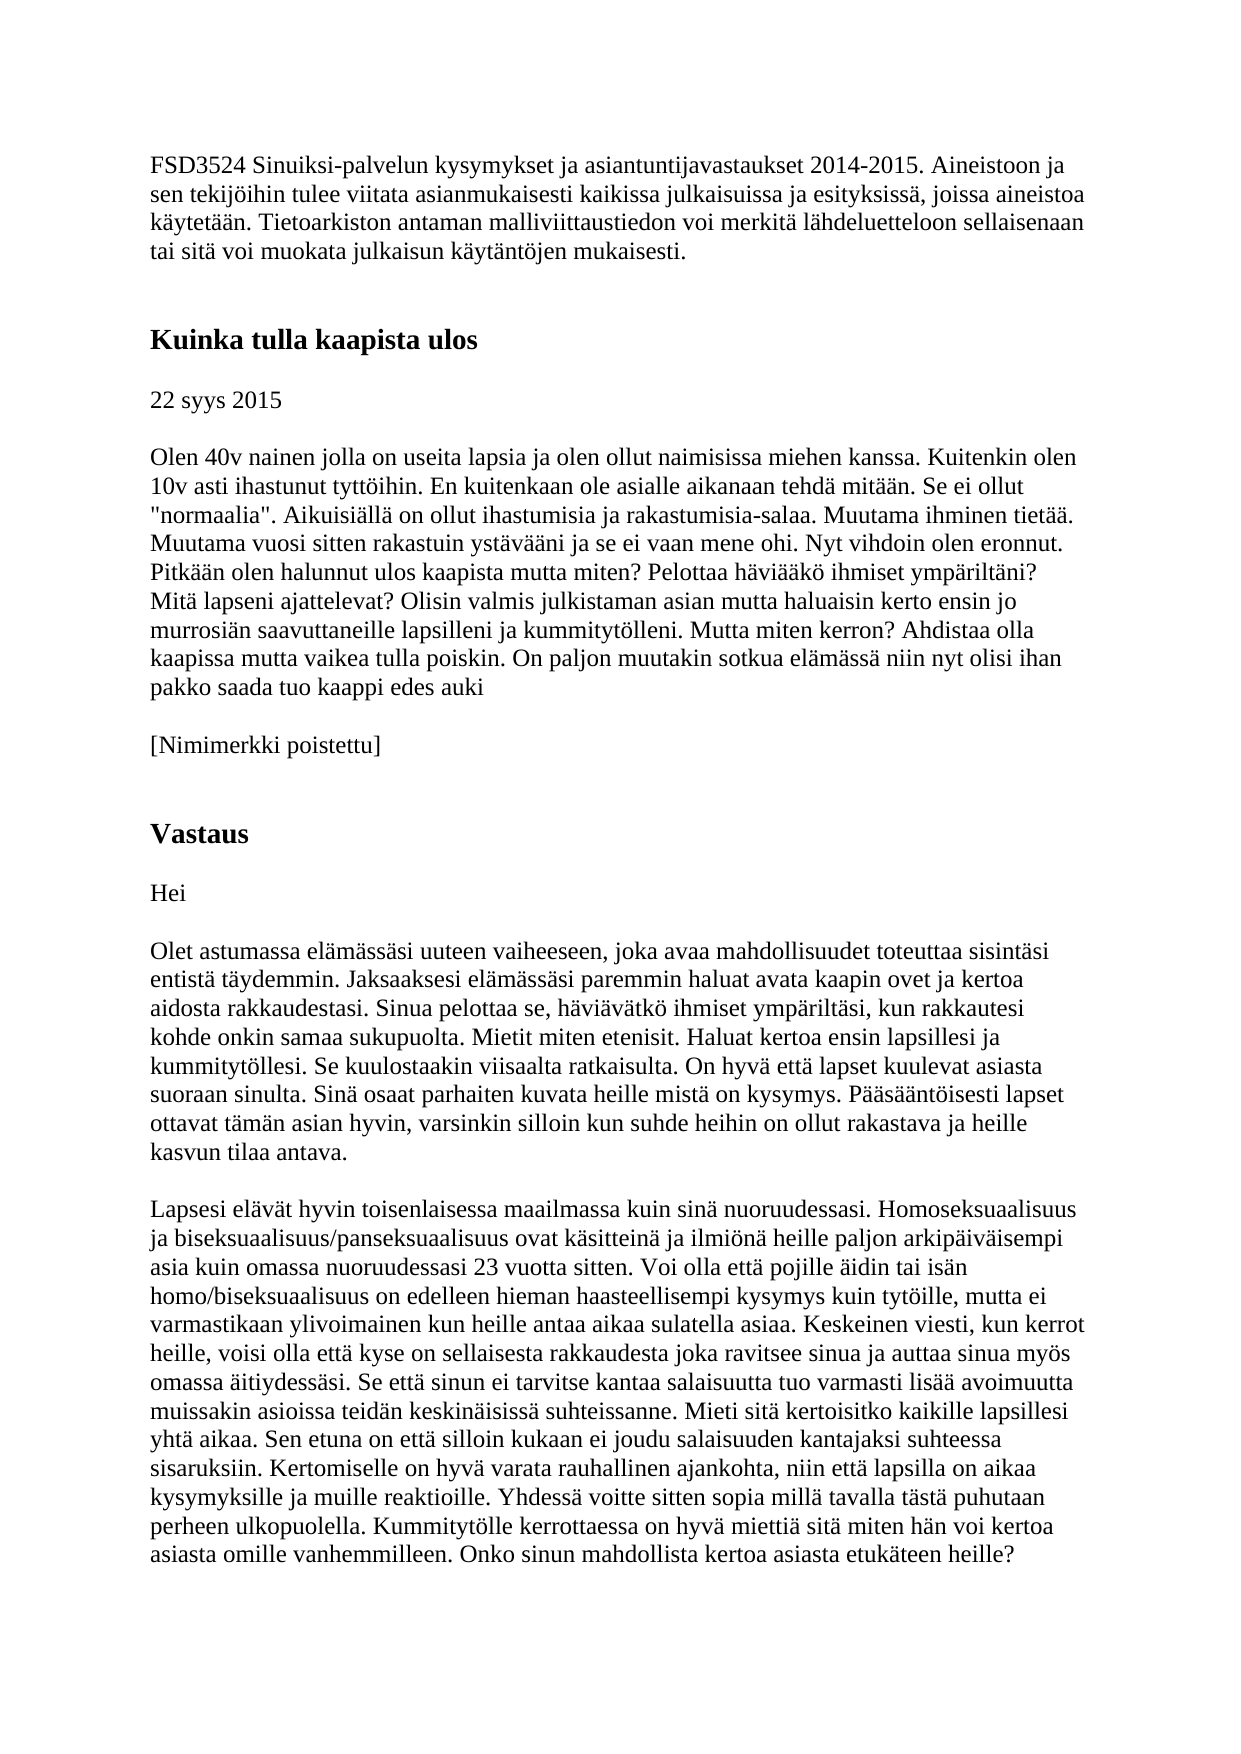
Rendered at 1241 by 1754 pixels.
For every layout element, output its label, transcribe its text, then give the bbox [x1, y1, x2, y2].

text 22 syys 2015 [150, 385, 1090, 413]
text Kuinka tulla kaapista ulos [150, 322, 1090, 356]
text [Nimimerkki poistettu] [150, 730, 1090, 758]
text Vastaus [150, 816, 1090, 849]
text FSD3524 Sinuiksi-palvelun kysymykset ja asiantuntijavastaukset 2014-2015. Aineistoon ja sen tekijöihin tulee viitata asianmukaisesti kaikissa julkaisuissa ja esityksissä, joissa aineistoa käytetään. Tietoarkiston antaman malliviittaustiedon voi merkitä lähdeluetteloon sellaisenaan tai sitä voi muokata julkaisun käytäntöjen mukaisesti. [150, 150, 1090, 265]
text Olen 40v nainen jolla on useita lapsia ja olen ollut naimisissa miehen kanssa. Kuitenkin olen 10v asti ihastunut tyttöihin. En kuitenkaan ole asialle aikanaan tehdä mitään. Se ei ollut "normaalia". Aikuisiällä on ollut ihastumisia ja rakastumisia-salaa. Muutama ihminen tietää. Muutama vuosi sitten rakastuin ystävääni ja se ei vaan mene ohi. Nyt vihdoin olen eronnut. Pitkään olen halunnut ulos kaapista mutta miten? Pelottaa häviääkö ihmiset ympäriltäni? Mitä lapseni ajattelevat? Olisin valmis julkistaman asian mutta haluaisin kerto ensin jo murrosiän saavuttaneille lapsilleni ja kummitytölleni. Mutta miten kerron? Ahdistaa olla kaapissa mutta vaikea tulla poiskin. On paljon muutakin sotkua elämässä niin nyt olisi ihan pakko saada tuo kaappi edes auki [150, 442, 1090, 701]
text Olet astumassa elämässäsi uuteen vaiheeseen, joka avaa mahdollisuudet toteuttaa sisintäsi entistä täydemmin. Jaksaaksesi elämässäsi paremmin haluat avata kaapin ovet ja kertoa aidosta rakkaudestasi. Sinua pelottaa se, häviävätkö ihmiset ympäriltäsi, kun rakkautesi kohde onkin samaa sukupuolta. Mietit miten etenisit. Haluat kertoa ensin lapsillesi ja kummitytöllesi. Se kuulostaakin viisaalta ratkaisulta. On hyvä että lapset kuulevat asiasta suoraan sinulta. Sinä osaat parhaiten kuvata heille mistä on kysymys. Pääsääntöisesti lapset ottavat tämän asian hyvin, varsinkin silloin kun suhde heihin on ollut rakastava ja heille kasvun tilaa antava. Lapsesi elävät hyvin toisenlaisessa maailmassa kuin sinä nuoruudessasi. Homoseksuaalisuus ja biseksuaalisuus/panseksuaalisuus ovat käsitteinä ja ilmiönä heille paljon arkipäiväisempi asia kuin omassa nuoruudessasi 23 vuotta sitten. Voi olla että pojille äidin tai isän homo/biseksuaalisuus on edelleen hieman haasteellisempi kysymys kuin tytöille, mutta ei varmastikaan ylivoimainen kun heille antaa aikaa sulatella asiaa. Keskeinen viesti, kun kerrot heille, voisi olla että kyse on sellaisesta rakkaudesta joka ravitsee sinua ja auttaa sinua myös omassa äitiydessäsi. Se että sinun ei tarvitse kantaa salaisuutta tuo varmasti lisää avoimuutta muissakin asioissa teidän keskinäisissä suhteissanne. Mieti sitä kertoisitko kaikille lapsillesi yhtä aikaa. Sen etuna on että silloin kukaan ei joudu salaisuuden kantajaksi suhteessa sisaruksiin. Kertomiselle on hyvä varata rauhallinen ajankohta, niin että lapsilla on aikaa kysymyksille ja muille reaktioille. Yhdessä voitte sitten sopia millä tavalla tästä puhutaan perheen ulkopuolella. Kummitytölle kerrottaessa on hyvä miettiä sitä miten hän voi kertoa asiasta omille vanhemmilleen. Onko sinun mahdollista kertoa asiasta etukäteen heille? [150, 907, 1090, 1597]
text Hei [150, 878, 1090, 907]
